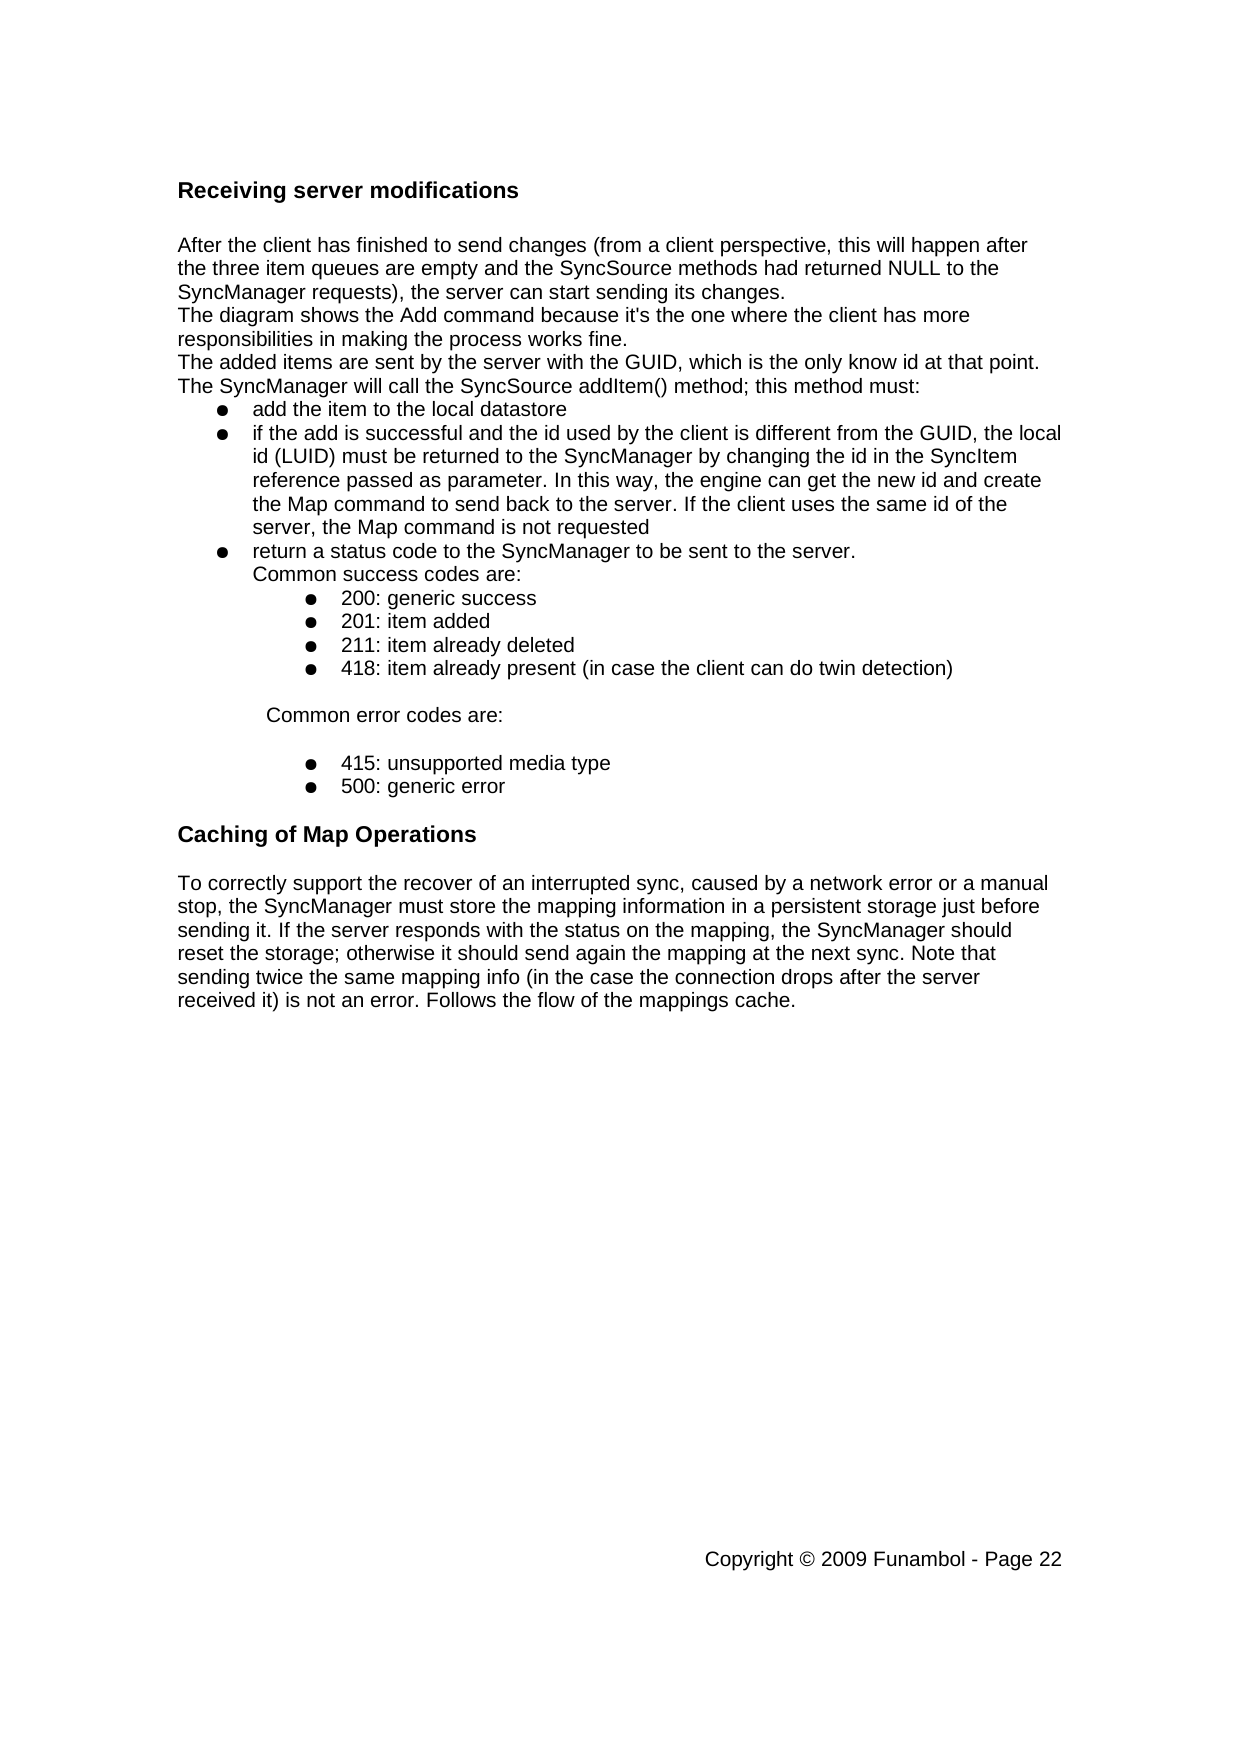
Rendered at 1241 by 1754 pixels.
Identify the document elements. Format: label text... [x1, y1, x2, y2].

text To correctly support the recover of an interrupted sync, caused by a network error or a manual stop, the SyncManager must store the mapping information in a persistent storage just before sending it. If the server responds with the status on the mapping, the SyncManager should reset the storage; otherwise it should send again the mapping at the next sync. Note that sending twice the same mapping info (in the case the connection drops after the server received it) is not an error. Follows the flow of the mappings cache. [177, 871, 1063, 1012]
list return a status code to the SyncManager to be sent to the server. Common success codes are: [215, 539, 1063, 586]
list 211: item already deleted [303, 633, 1063, 657]
list 201: item added [303, 610, 1063, 633]
list add the item to the local datastore [215, 398, 1063, 421]
text The added items are sent by the server with the GUID, which is the only know id at that point. [177, 351, 1063, 374]
subtitle Receiving server modifications [177, 177, 1063, 203]
text Caching of Map Operations [177, 822, 1063, 848]
list 500: generic error [303, 774, 1063, 798]
list if the add is successful and the id used by the client is different from the GUID, the local id (LUID) must be returned to the SyncManager by changing the id in the SyncItem reference passed as parameter. In this way, the engine can get the new id and create the Map command to send back to the server. If the client uses the same id of the server, the Map command is not requested [215, 421, 1063, 539]
list 418: item already present (in case the client can do twin detection) [303, 657, 1063, 680]
text The diagram shows the Add command because it's the one where the client has more responsibilities in making the process works fine. [177, 304, 1063, 351]
text The SyncManager will call the SyncSource addItem() method; this method must: [177, 374, 1063, 398]
list 415: unsupported media type [303, 751, 1063, 774]
text After the client has finished to send changes (from a client perspective, this will happen after the three item queues are empty and the SyncSource methods had returned NULL to the SyncManager requests), the server can start sending its changes. [177, 233, 1063, 304]
list 200: generic success [303, 586, 1063, 610]
text Common error codes are: [266, 704, 1063, 727]
